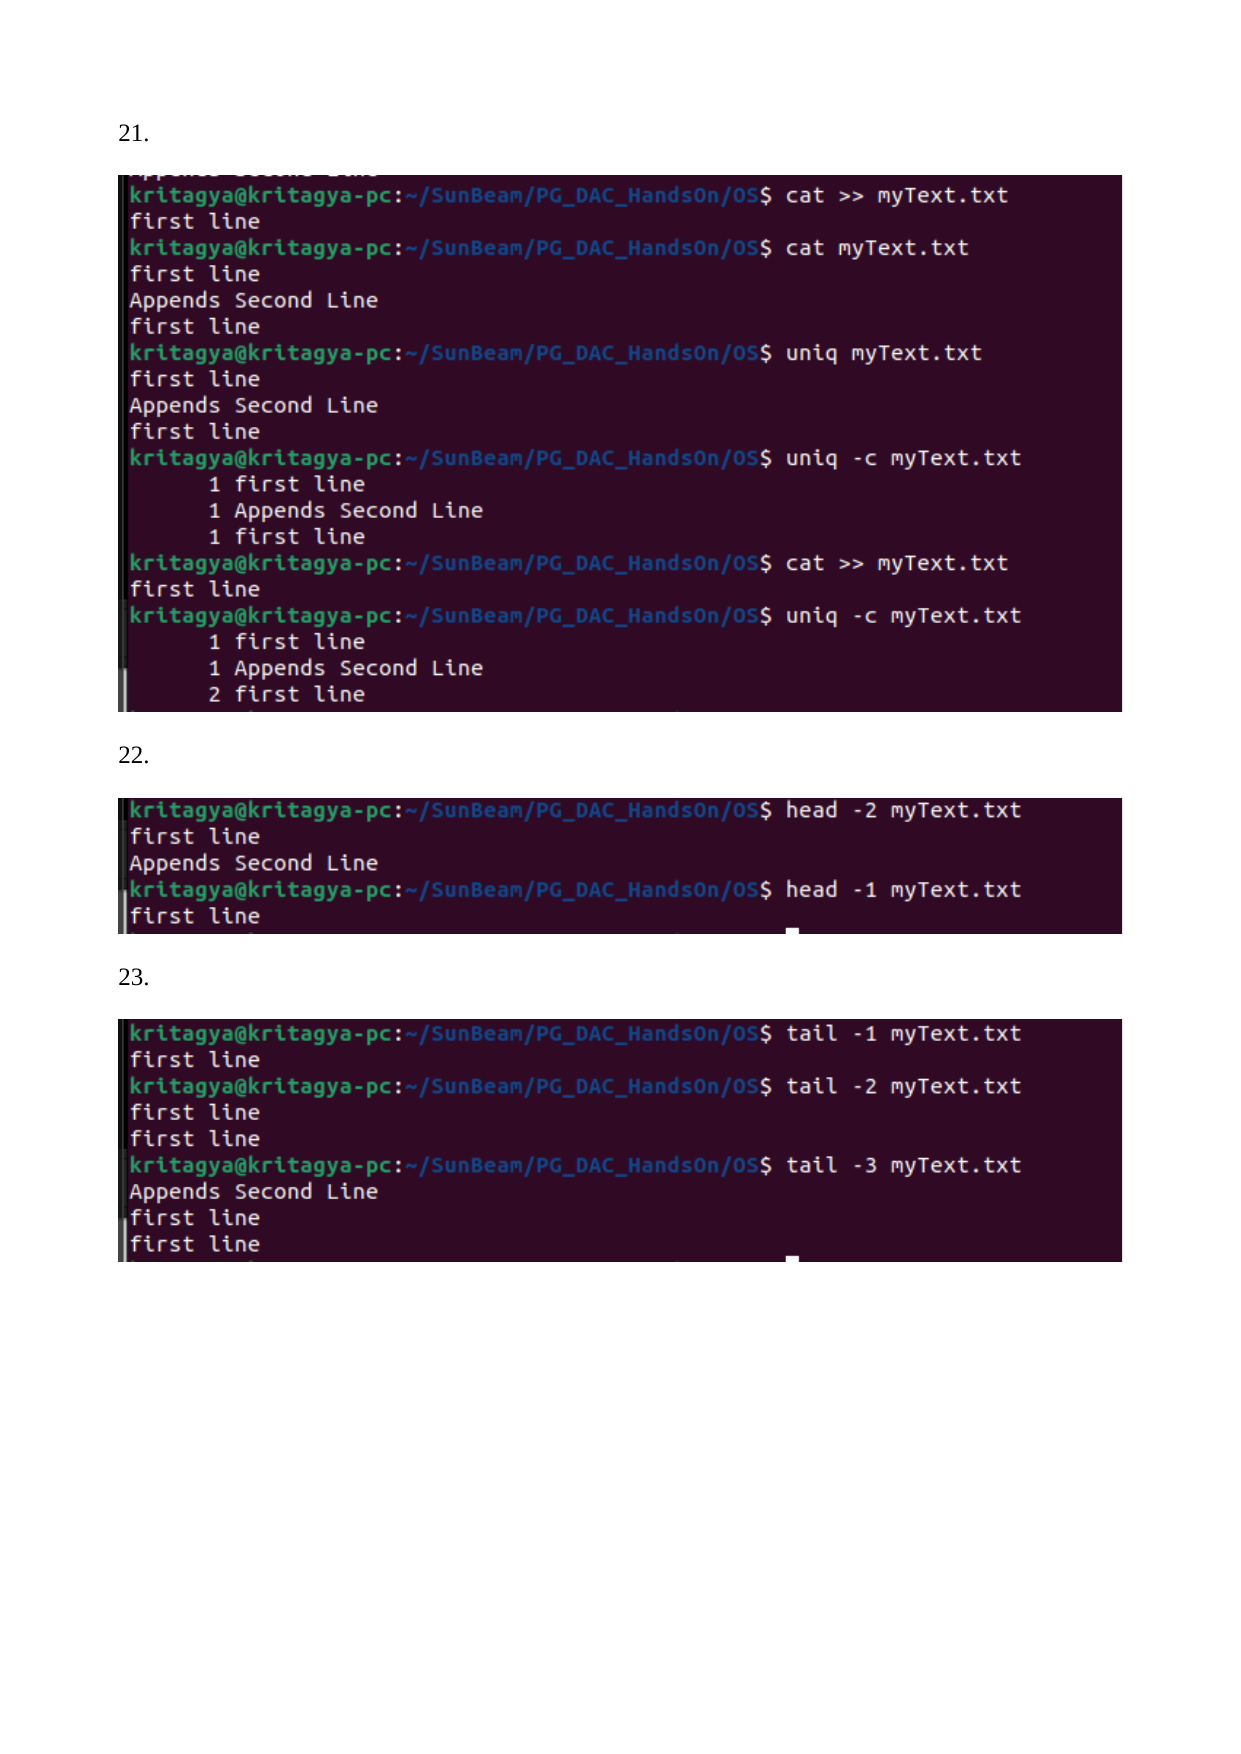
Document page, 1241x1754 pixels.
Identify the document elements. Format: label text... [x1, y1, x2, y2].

picture [118, 1019, 1123, 1262]
text 22. [118, 741, 1122, 769]
text 21. [118, 118, 1122, 147]
text 23. [118, 962, 1122, 991]
picture [118, 175, 1123, 712]
picture [118, 798, 1123, 934]
